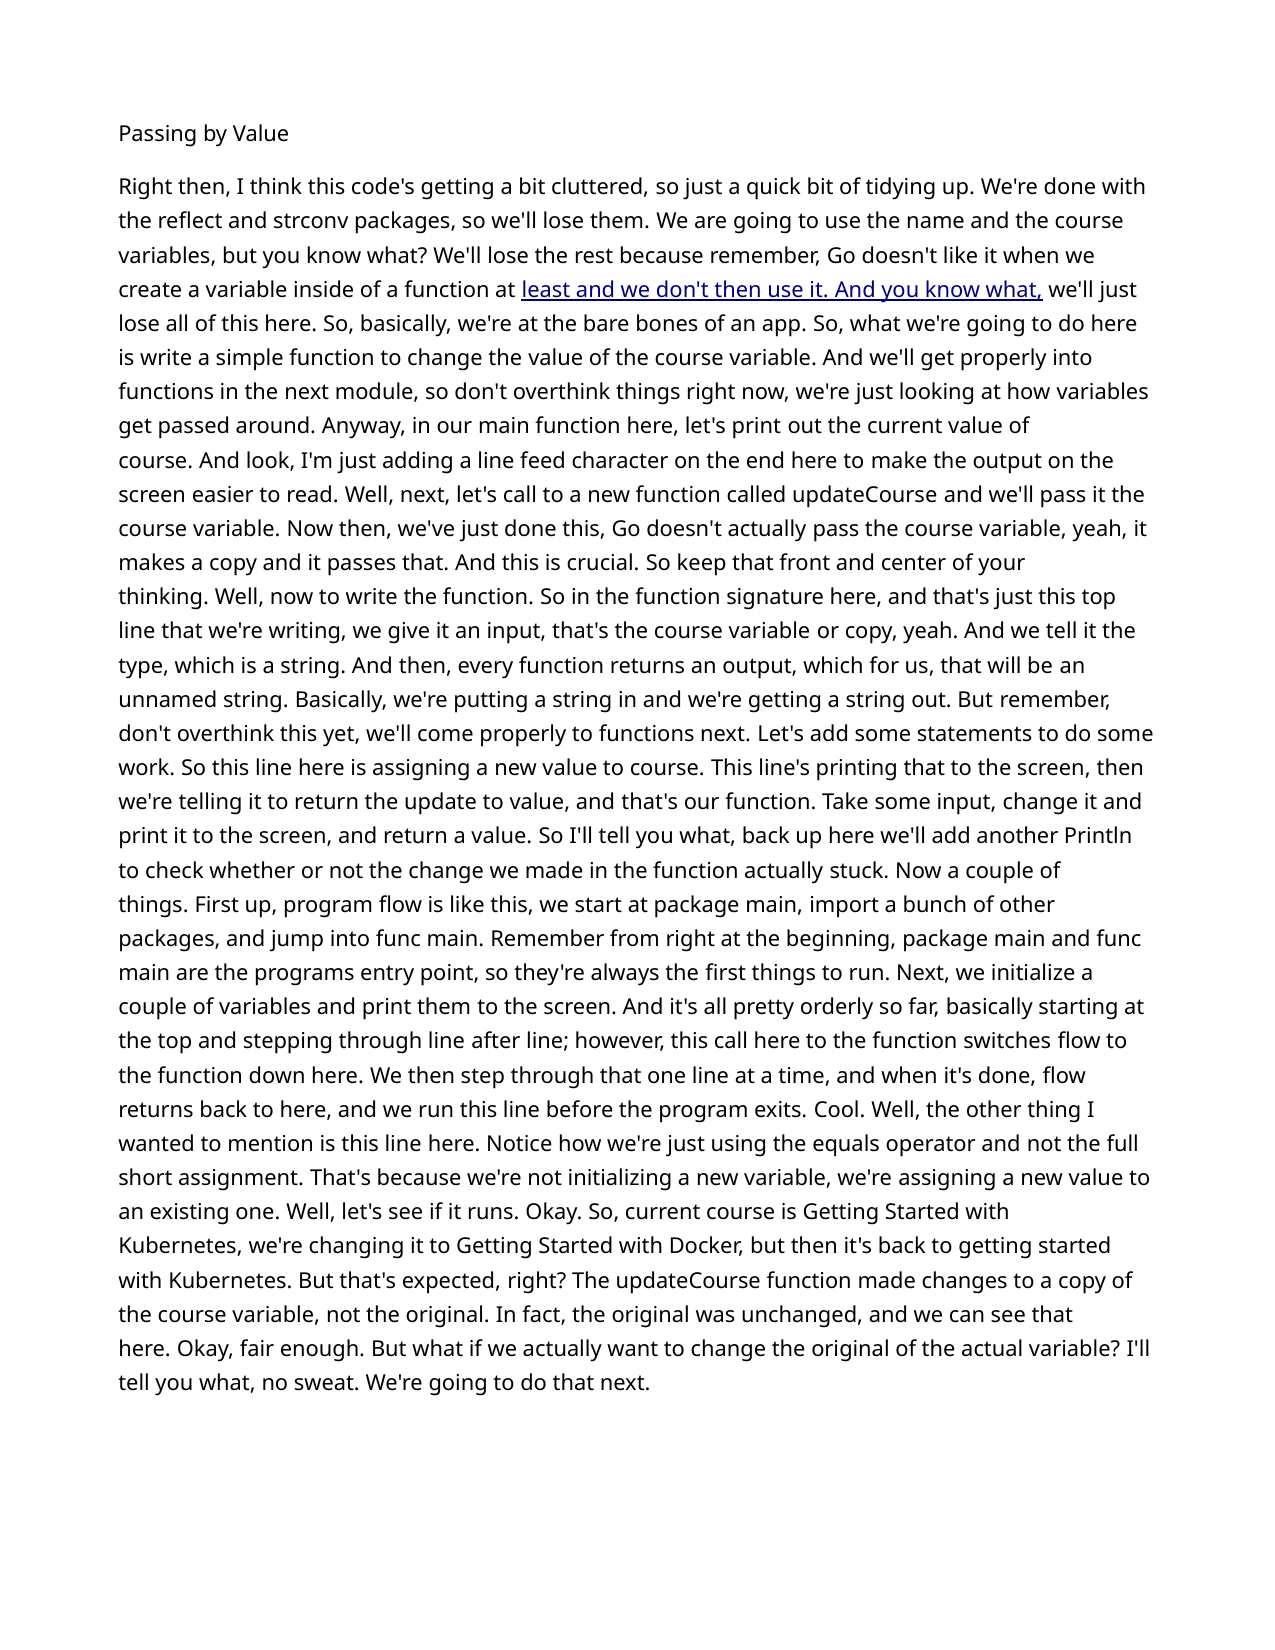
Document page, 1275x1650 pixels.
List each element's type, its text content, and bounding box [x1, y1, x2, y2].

text Right then, I think this code's getting a bit cluttered, so just a quick bit of tidying up. We're done with the reflect and strconv packages, so we'll lose them. We are going to use the name and the course variables, but you know what? We'll lose the rest because remember, Go doesn't like it when we create a variable inside of a function at least and we don't then use it. And you know what, we'll just lose all of this here. So, basically, we're at the bare bones of an app. So, what we're going to do here is write a simple function to change the value of the course variable. And we'll get properly into functions in the next module, so don't overthink things right now, we're just looking at how variables get passed around. Anyway, in our main function here, let's print out the current value of course. And look, I'm just adding a line feed character on the end here to make the output on the screen easier to read. Well, next, let's call to a new function called updateCourse and we'll pass it the course variable. Now then, we've just done this, Go doesn't actually pass the course variable, yeah, it makes a copy and it passes that. And this is crucial. So keep that front and center of your thinking. Well, now to write the function. So in the function signature here, and that's just this top line that we're writing, we give it an input, that's the course variable or copy, yeah. And we tell it the type, which is a string. And then, every function returns an output, which for us, that will be an unnamed string. Basically, we're putting a string in and we're getting a string out. But remember, don't overthink this yet, we'll come properly to functions next. Let's add some statements to do some work. So this line here is assigning a new value to course. This line's printing that to the screen, then we're telling it to return the update to value, and that's our function. Take some input, change it and print it to the screen, and return a value. So I'll tell you what, back up here we'll add another Println to check whether or not the change we made in the function actually stuck. Now a couple of things. First up, program flow is like this, we start at package main, import a bunch of other packages, and jump into func main. Remember from right at the beginning, package main and func main are the programs entry point, so they're always the first things to run. Next, we initialize a couple of variables and print them to the screen. And it's all pretty orderly so far, basically starting at the top and stepping through line after line; however, this call here to the function switches flow to the function down here. We then step through that one line at a time, and when it's done, flow returns back to here, and we run this line before the program exits. Cool. Well, the other thing I wanted to mention is this line here. Notice how we're just using the equals operator and not the full short assignment. That's because we're not initializing a new variable, we're assigning a new value to an existing one. Well, let's see if it runs. Okay. So, current course is Getting Started with Kubernetes, we're changing it to Getting Started with Docker, but then it's back to getting started with Kubernetes. But that's expected, right? The updateCourse function made changes to a copy of the course variable, not the original. In fact, the original was unchanged, and we can see that here. Okay, fair enough. But what if we actually want to change the original of the actual variable? I'll tell you what, no sweat. We're going to do that next. [118, 171, 1157, 1397]
subtitle Passing by Value [118, 118, 1157, 148]
